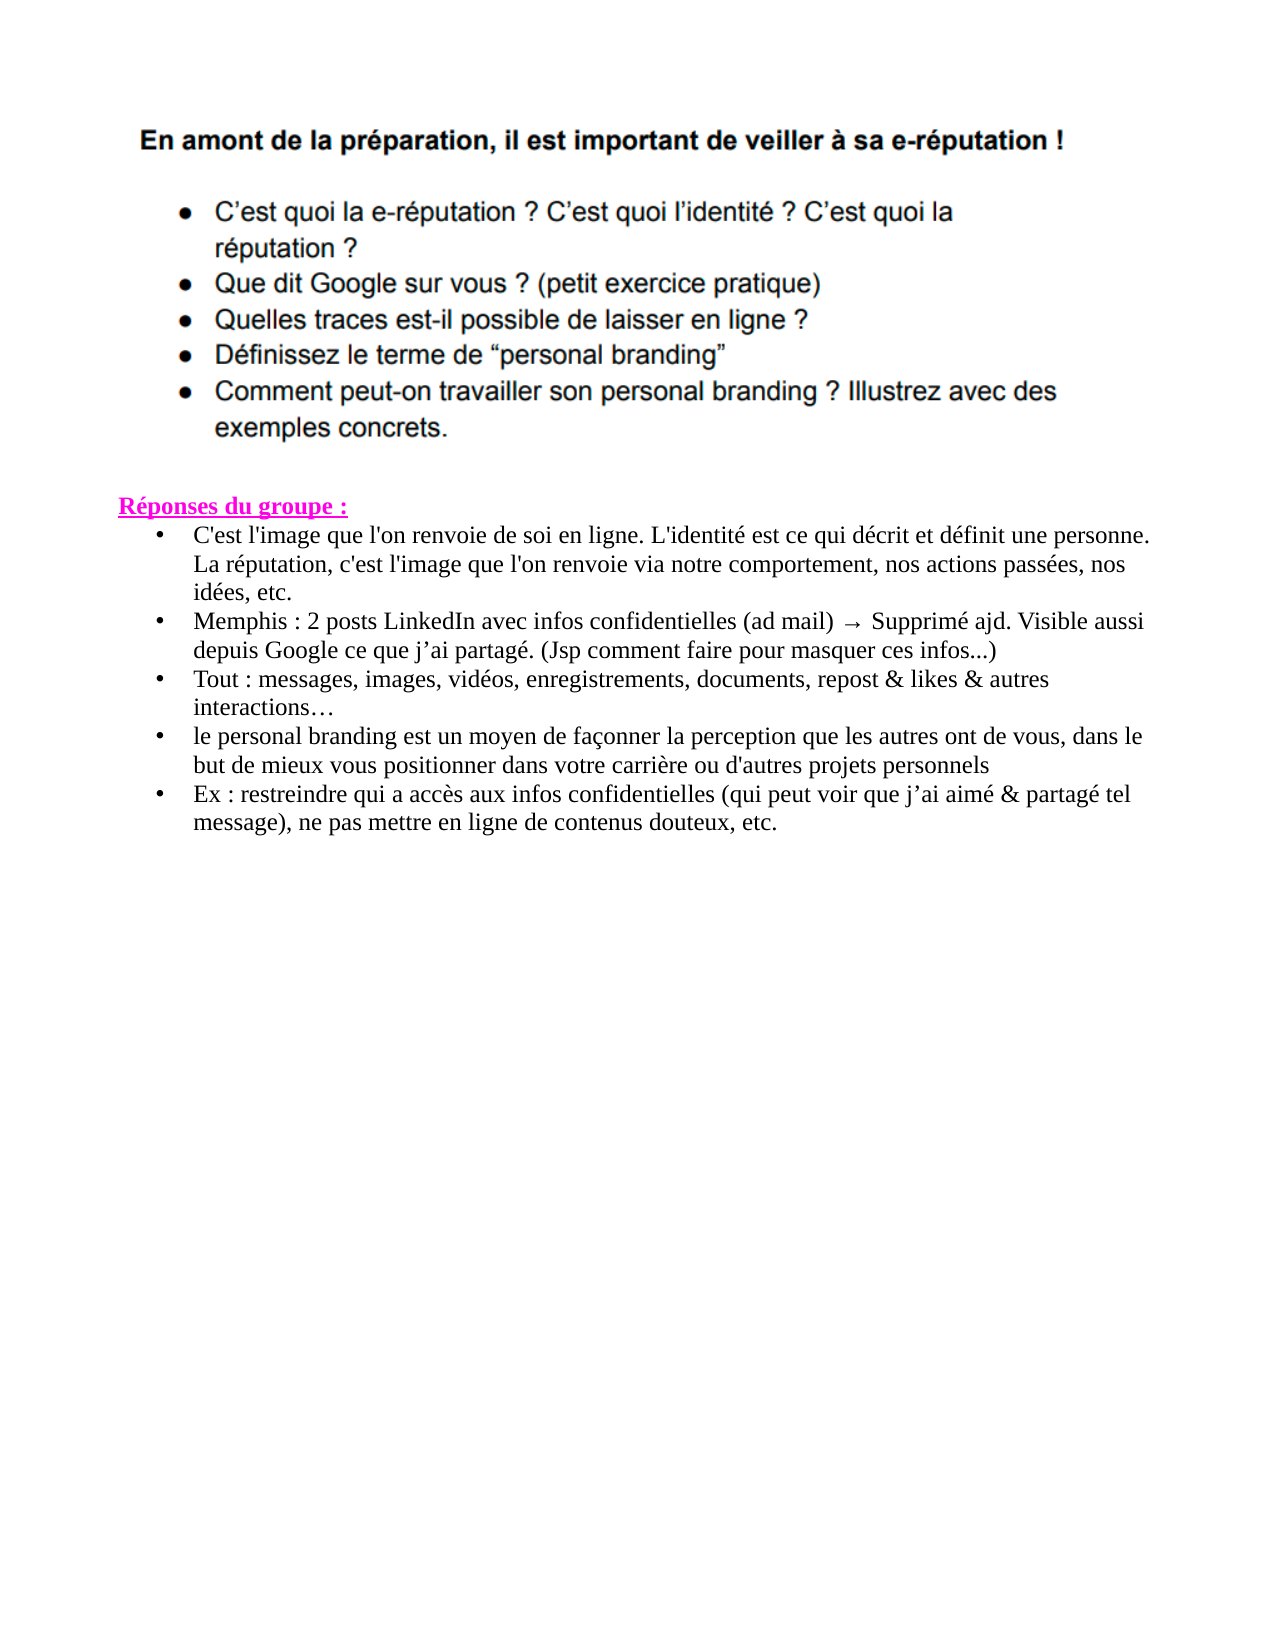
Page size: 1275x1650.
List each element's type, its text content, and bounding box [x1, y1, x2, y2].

text Réponses du groupe : [118, 491, 1157, 520]
list Tout : messages, images, vidéos, enregistrements, documents, repost & likes & autres interactions… [156, 664, 1157, 721]
picture [120, 122, 1094, 463]
list Ex : restreindre qui a accès aux infos confidentielles (qui peut voir que j’ai aimé & partagé tel message), ne pas mettre en ligne de contenus douteux, etc. [156, 779, 1157, 836]
list C'est l'image que l'on renvoie de soi en ligne. L'identité est ce qui décrit et définit une personne. La réputation, c'est l'image que l'on renvoie via notre comportement, nos actions passées, nos idées, etc. [156, 520, 1157, 606]
list le personal branding est un moyen de façonner la perception que les autres ont de vous, dans le but de mieux vous positionner dans votre carrière ou d'autres projets personnels [156, 721, 1157, 779]
list Memphis : 2 posts LinkedIn avec infos confidentielles (ad mail) → Supprimé ajd. Visible aussi depuis Google ce que j’ai partagé. (Jsp comment faire pour masquer ces infos...) [156, 606, 1157, 664]
